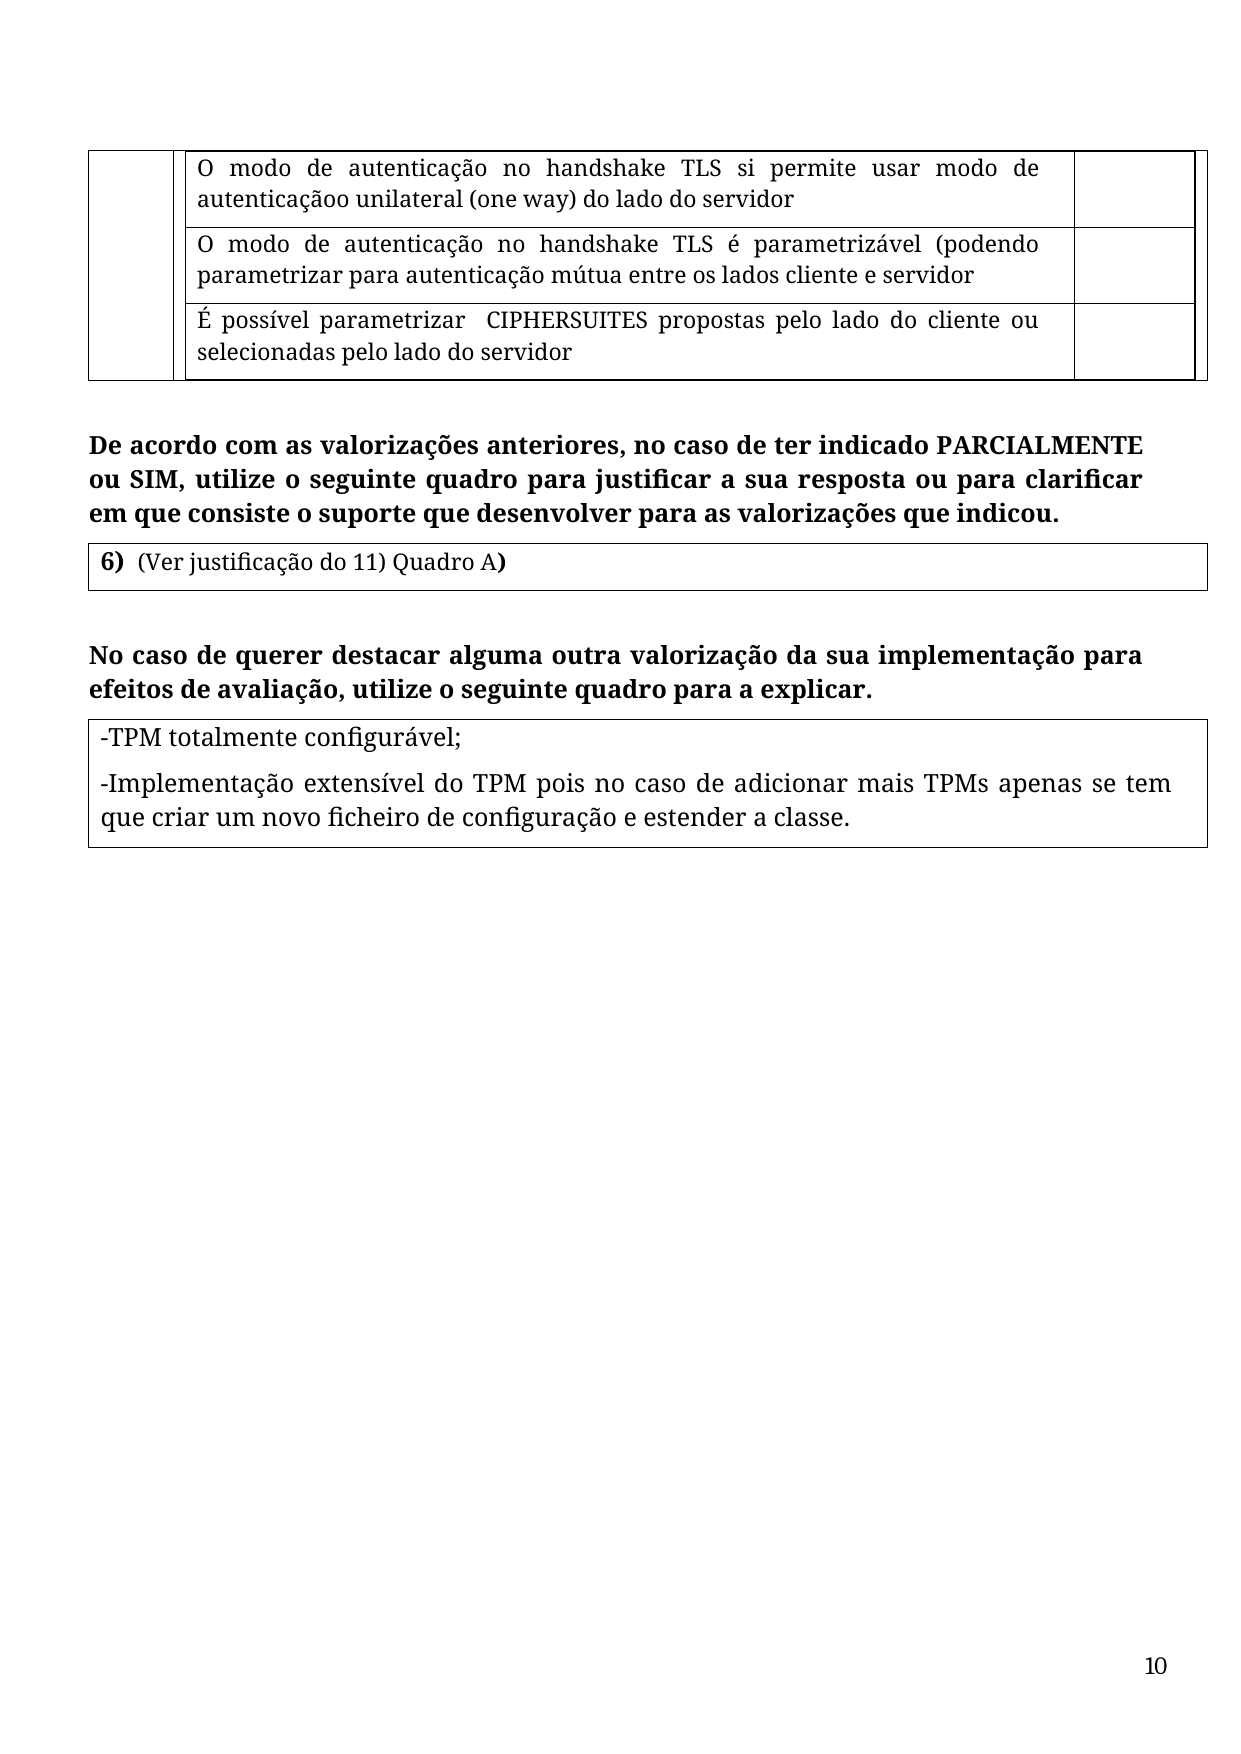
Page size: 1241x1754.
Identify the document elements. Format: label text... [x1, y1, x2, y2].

table_cell O modo de autenticação no handshake TLS é parametrizável (podendo parametrizar para autenticação mútua entre os lados cliente e servidor [186, 228, 1074, 303]
text No caso de querer destacar alguma outra valorização da sua implementação para efeitos de avaliação, utilize o seguinte quadro para a explicar. [88, 638, 1144, 706]
table_header O modo de autenticação no handshake TLS si permite usar modo de autenticaçãoo unilateral (one way) do lado do servidor [186, 152, 1074, 227]
table_cell É possível parametrizar CIPHERSUITES propostas pelo lado do cliente ou selecionadas pelo lado do servidor [186, 304, 1074, 379]
table_header 6) (Ver justificação do 11) Quadro A) [89, 544, 1207, 590]
table_header [1075, 152, 1194, 227]
table_cell [1196, 151, 1207, 380]
table_cell [1075, 304, 1194, 379]
table_cell [174, 151, 185, 380]
text De acordo com as valorizações anteriores, no caso de ter indicado PARCIALMENTE ou SIM, utilize o seguinte quadro para justificar a sua resposta ou para clarificar em que consiste o suporte que desenvolver para as valorizações que indicou. [88, 428, 1144, 530]
table_cell [89, 151, 173, 380]
table_cell [1075, 228, 1194, 303]
table_header -TPM totalmente configurável; -Implementação extensível do TPM pois no caso de adicionar mais TPMs apenas se tem que criar um novo ficheiro de configuração e estender a classe. [89, 720, 1207, 847]
